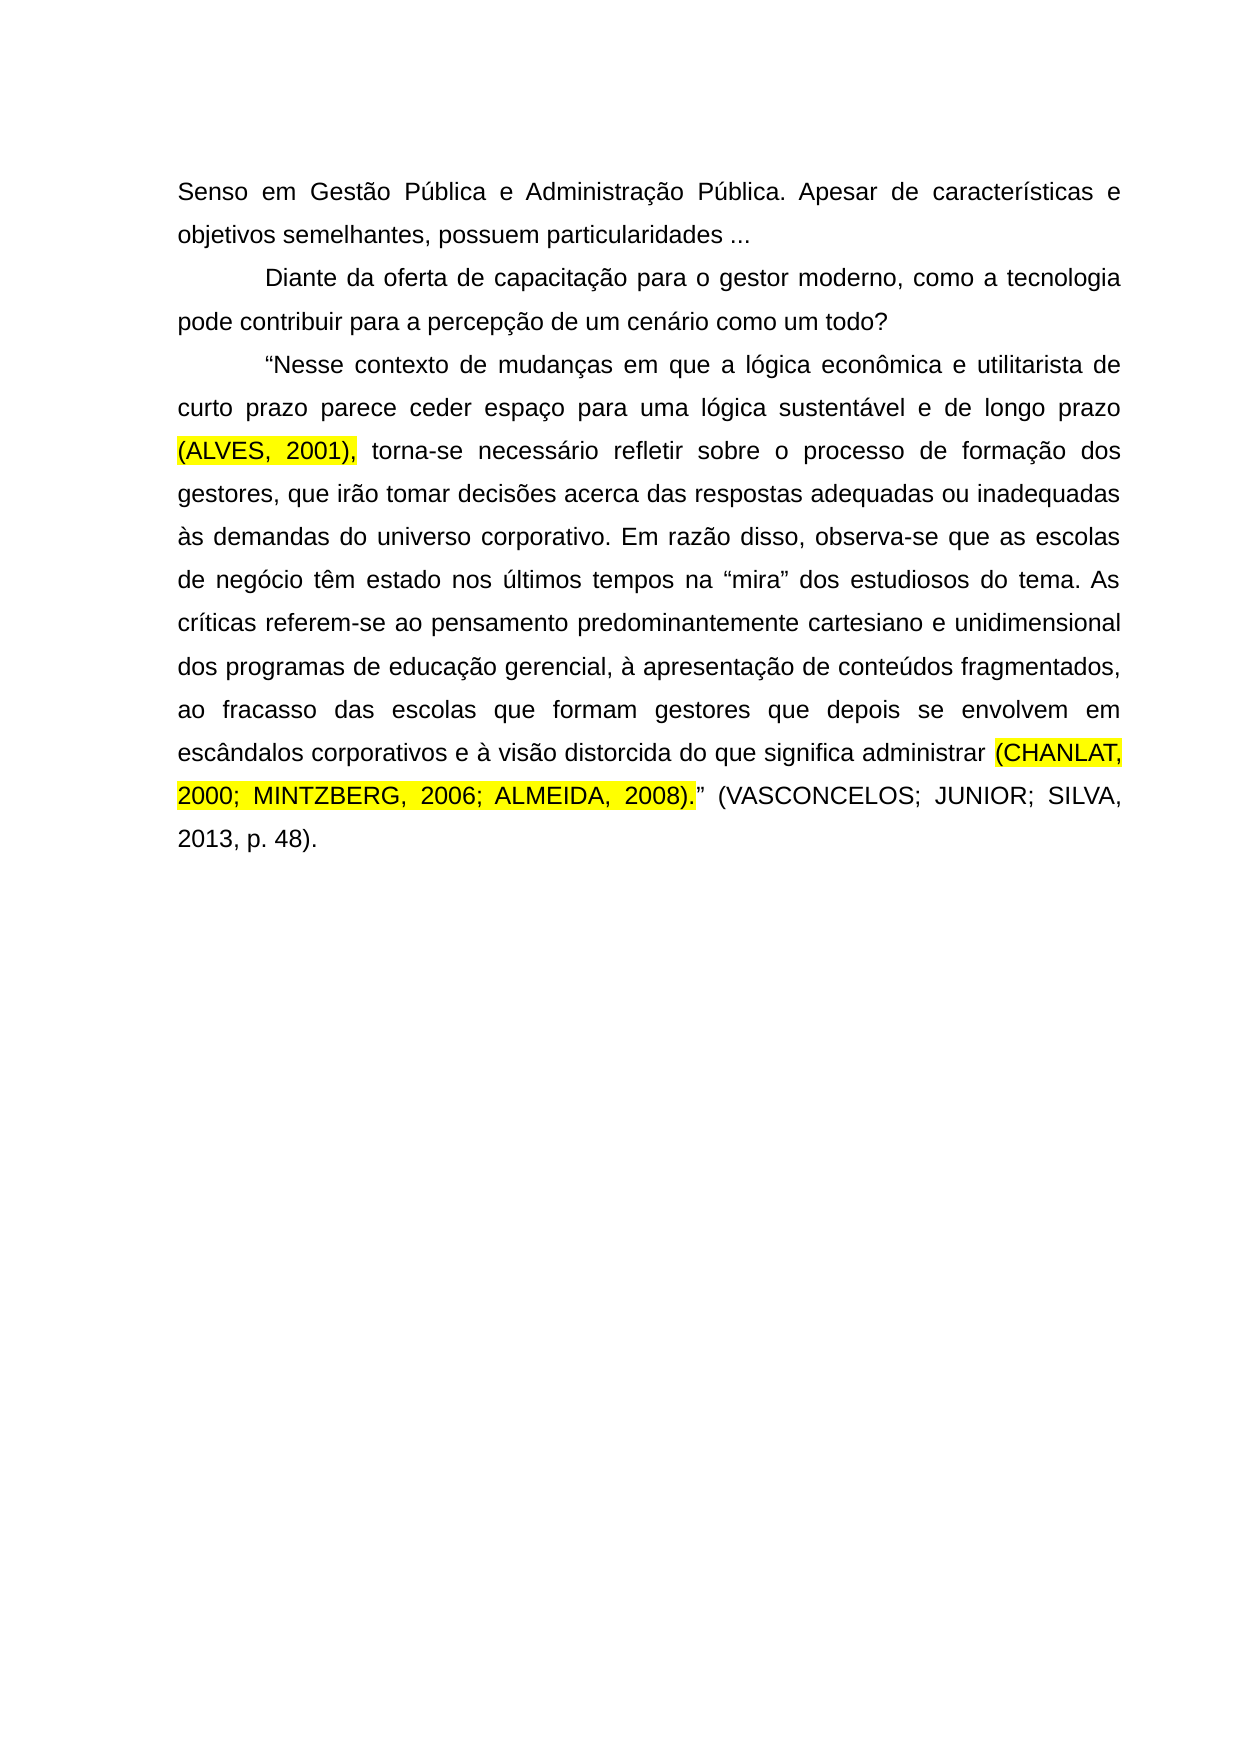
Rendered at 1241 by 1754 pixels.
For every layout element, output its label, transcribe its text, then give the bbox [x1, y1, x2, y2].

text “Nesse contexto de mudanças em que a lógica econômica e utilitarista de curto prazo parece ceder espaço para uma lógica sustentável e de longo prazo (ALVES, 2001), torna-se necessário refletir sobre o processo de formação dos gestores, que irão tomar decisões acerca das respostas adequadas ou inadequadas às demandas do universo corporativo. Em razão disso, observa-se que as escolas de negócio têm estado nos últimos tempos na “mira” dos estudiosos do tema. As críticas referem-se ao pensamento predominantemente cartesiano e unidimensional dos programas de educação gerencial, à apresentação de conteúdos fragmentados, ao fracasso das escolas que formam gestores que depois se envolvem em escândalos corporativos e à visão distorcida do que significa administrar (CHANLAT, 2000; MINTZBERG, 2006; ALMEIDA, 2008).” (VASCONCELOS; JUNIOR; SILVA, 2013, p. 48). [177, 350, 1122, 853]
text Diante da oferta de capacitação para o gestor moderno, como a tecnologia pode contribuir para a percepção de um cenário como um todo? [177, 263, 1122, 335]
text Senso em Gestão Pública e Administração Pública. Apesar de características e objetivos semelhantes, possuem particularidades ... [177, 177, 1122, 249]
